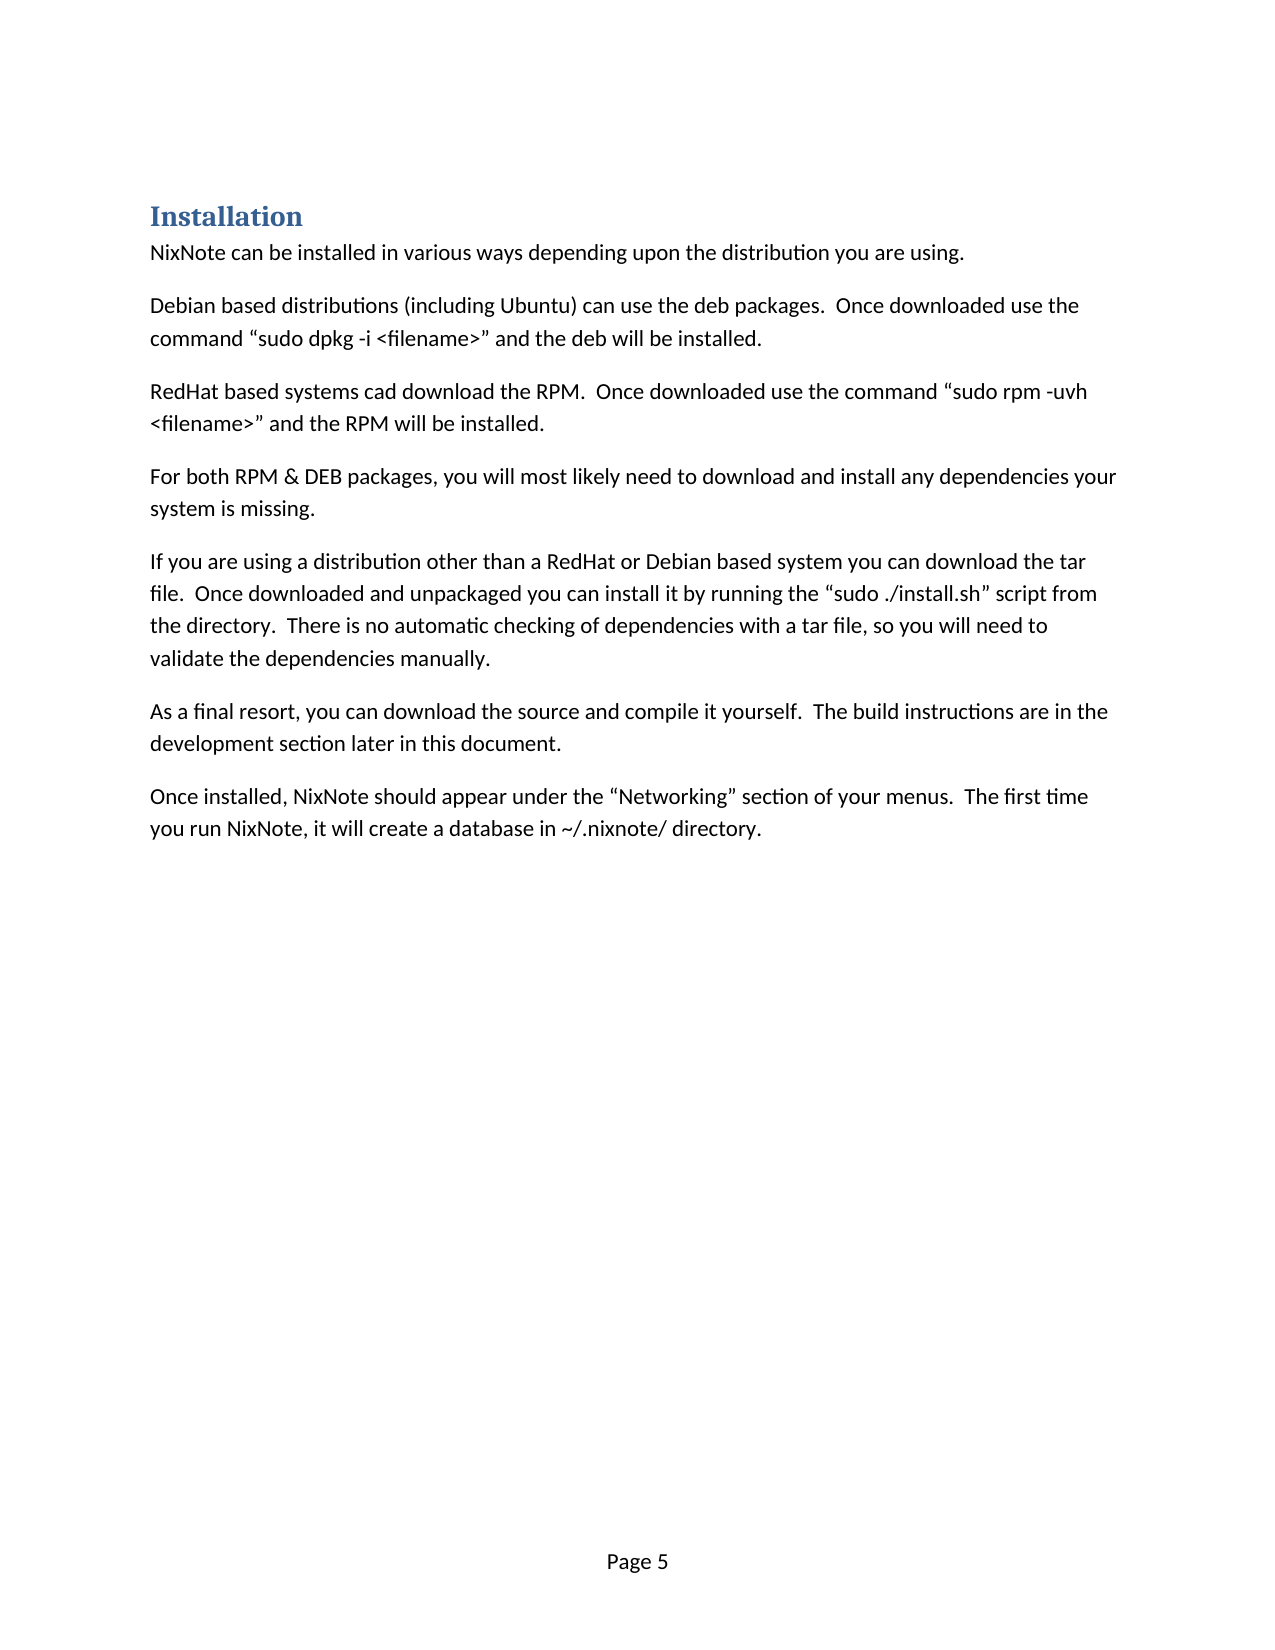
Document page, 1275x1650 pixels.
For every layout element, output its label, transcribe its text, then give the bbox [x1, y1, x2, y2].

text NixNote can be installed in various ways depending upon the distribution you are using. [150, 238, 1125, 267]
text If you are using a distribution other than a RedHat or Debian based system you can download the tar file. Once downloaded and unpackaged you can install it by running the “sudo ./install.sh” script from the directory. There is no automatic checking of dependencies with a tar file, so you will need to validate the dependencies manually. [150, 547, 1125, 672]
text For both RPM & DEB packages, you will most likely need to download and install any dependencies your system is missing. [150, 462, 1125, 522]
text As a final resort, you can download the source and compile it yourself. The build instructions are in the development section later in this document. [150, 697, 1125, 757]
text Debian based distributions (including Ubuntu) can use the deb packages. Once downloaded use the command “sudo dpkg -i <filename>” and the deb will be installed. [150, 292, 1125, 352]
subtitle Installation [150, 200, 1125, 233]
text Once installed, NixNote should appear under the “Networking” section of your menus. The first time you run NixNote, it will create a database in ~/.nixnote/ directory. [150, 782, 1125, 842]
text RedHat based systems cad download the RPM. Once downloaded use the command “sudo rpm -uvh <filename>” and the RPM will be installed. [150, 377, 1125, 437]
